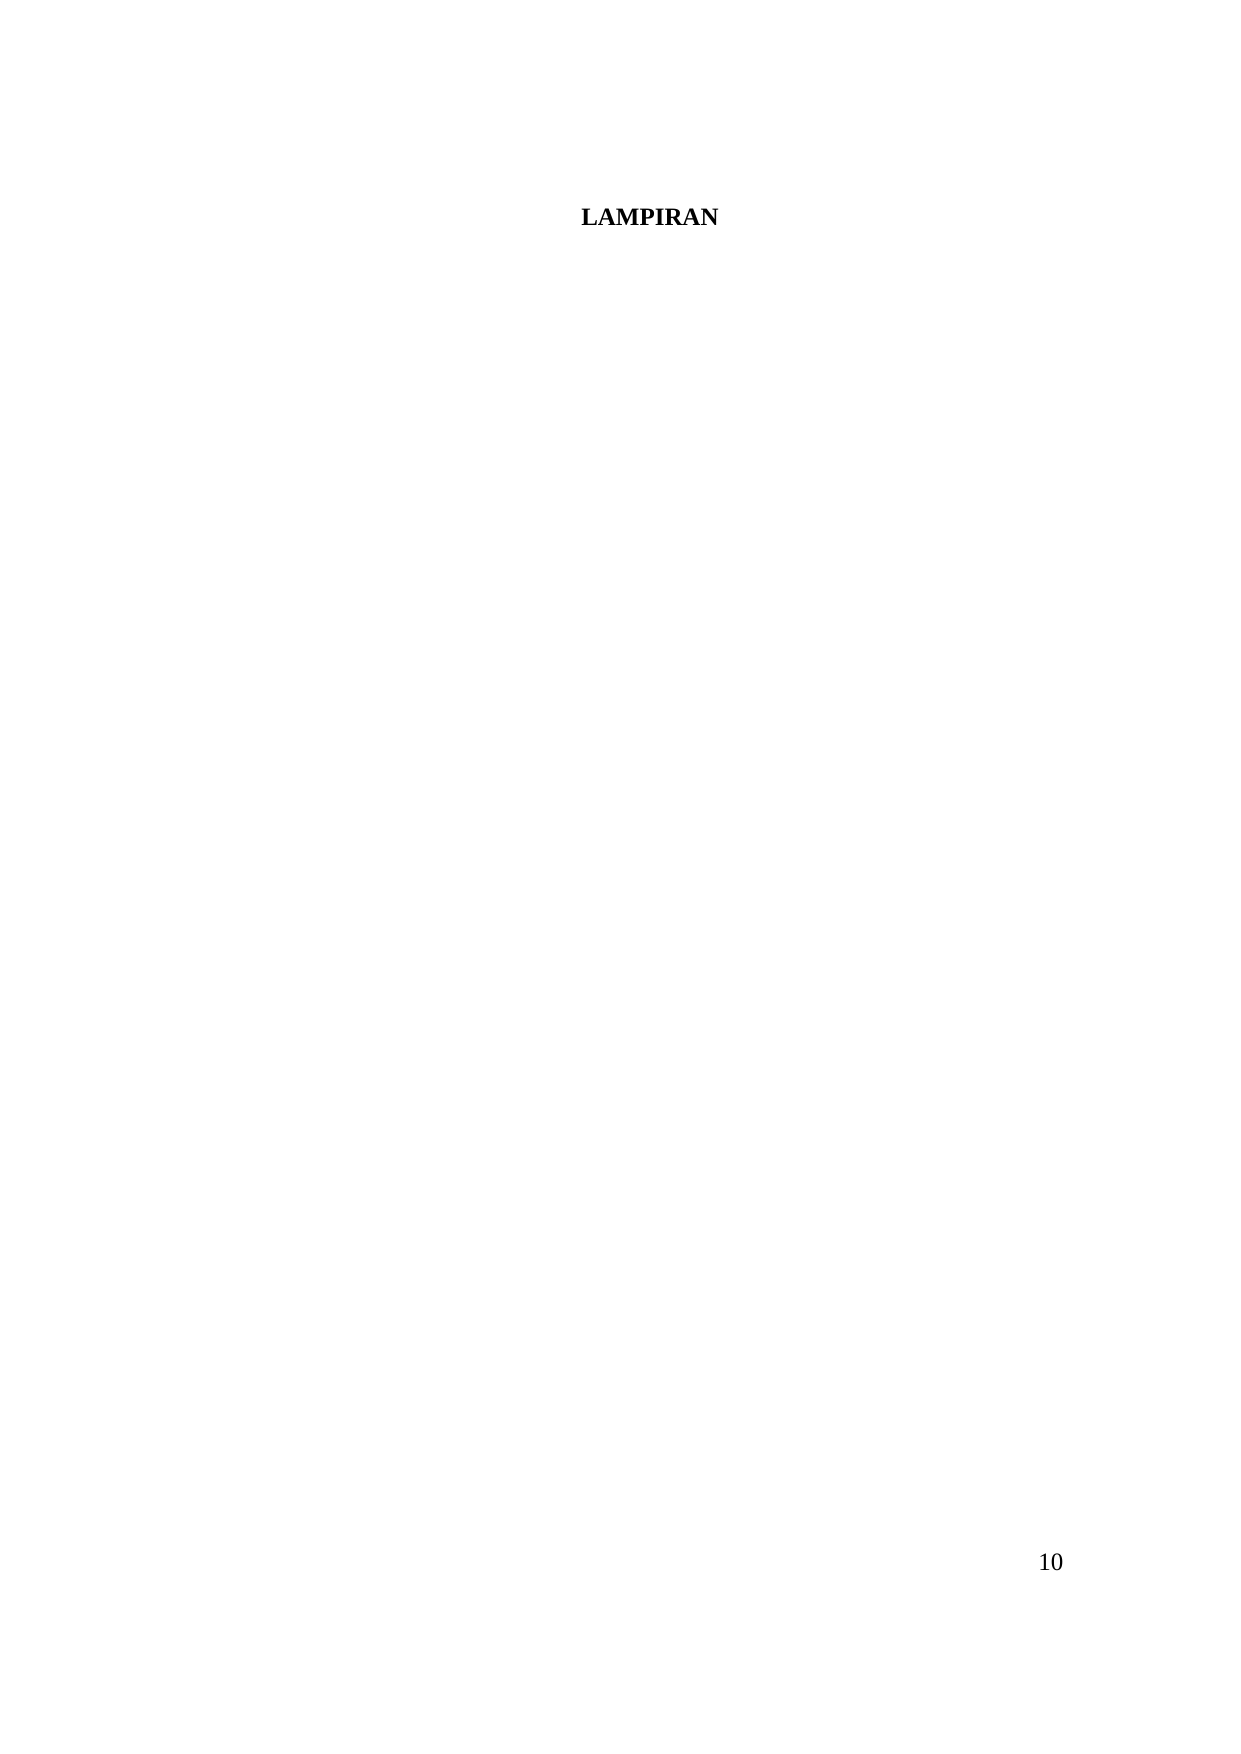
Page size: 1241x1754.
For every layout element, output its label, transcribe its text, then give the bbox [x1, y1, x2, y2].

subtitle LAMPIRAN [236, 202, 1063, 231]
